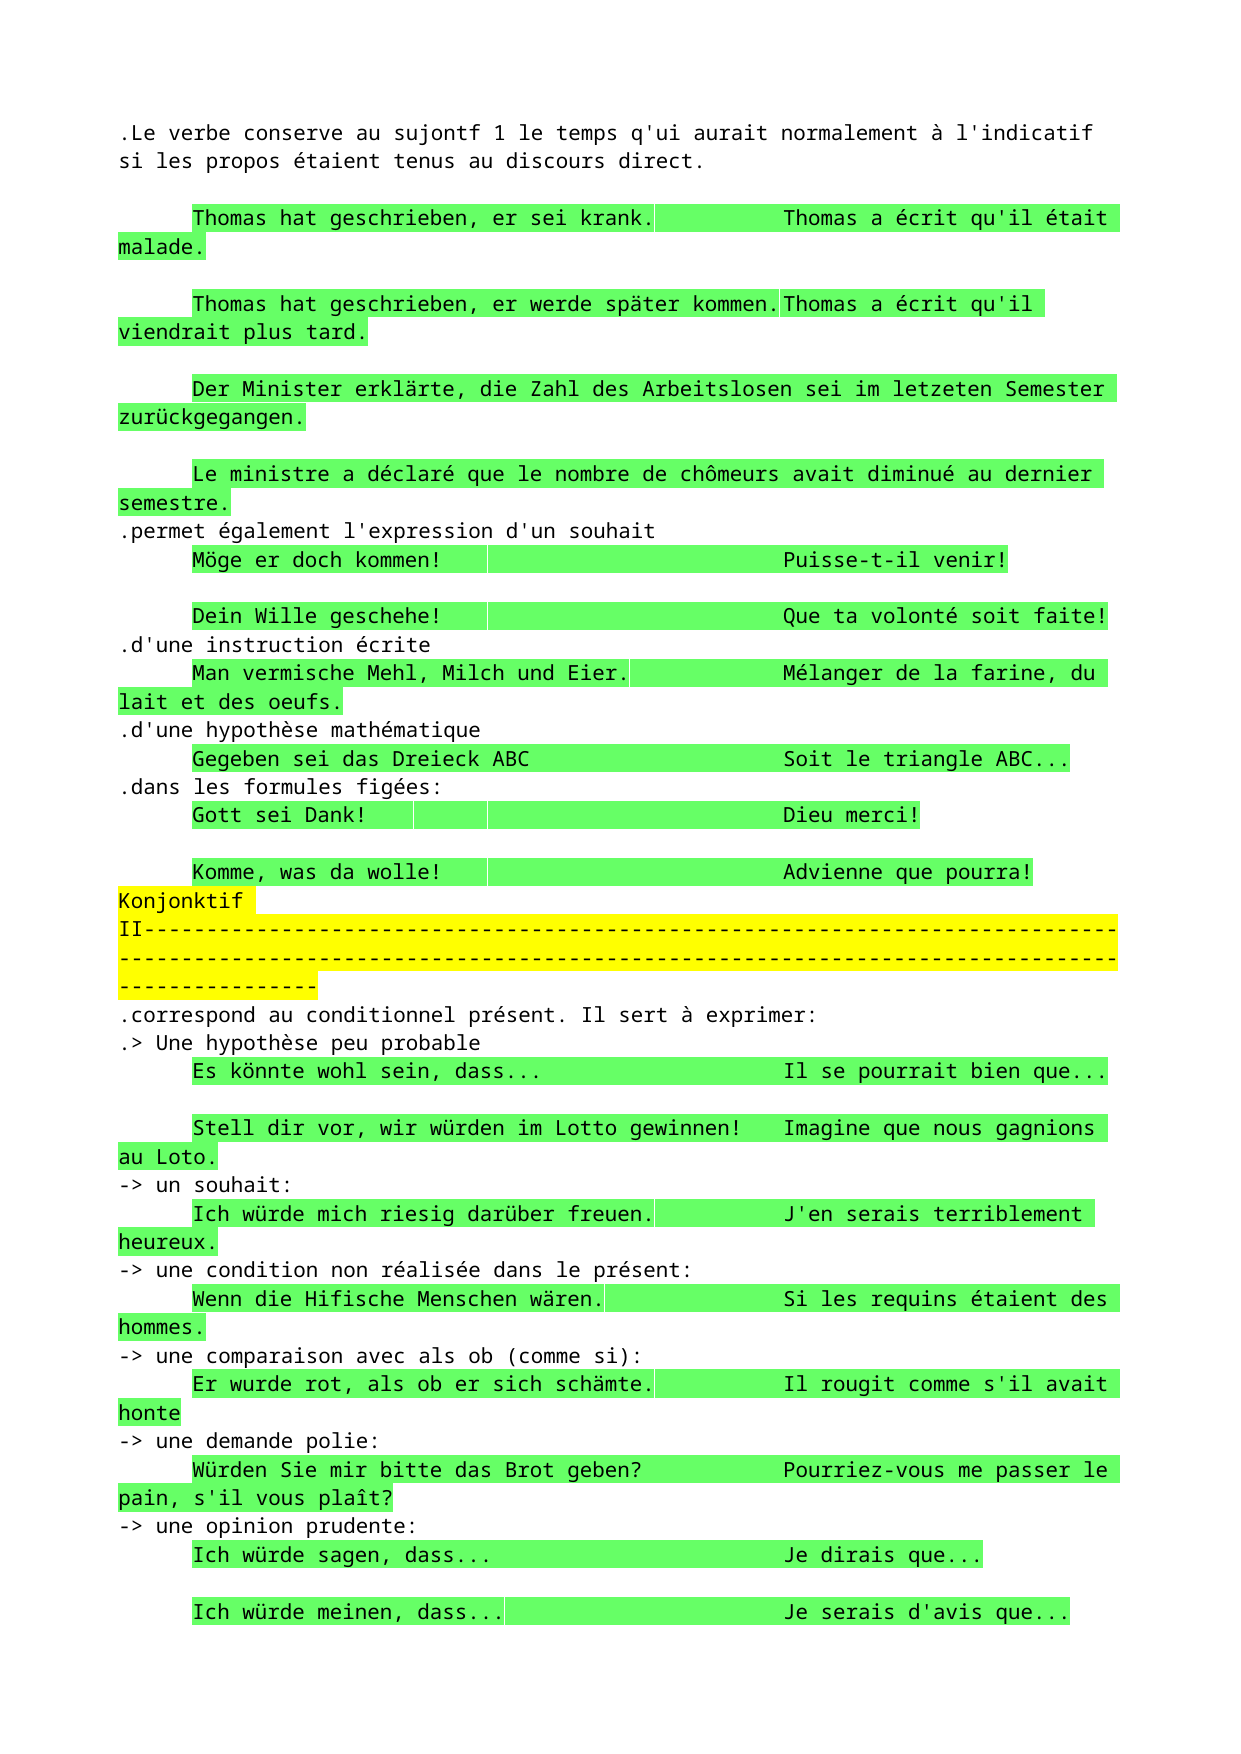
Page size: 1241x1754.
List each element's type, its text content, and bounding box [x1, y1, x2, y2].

text Stell dir vor, wir würden im Lotto gewinnen! Imagine que nous gagnions au Loto. [118, 1085, 1122, 1170]
text Thomas hat geschrieben, er werde später kommen. Thomas a écrit qu'il viendrait plus tard. [118, 260, 1122, 346]
text -> une opinion prudente: Ich würde sagen, dass... Je dirais que... [118, 1512, 1122, 1568]
text Konjonktif II------------------------------------------------------------------------------------------------------------------------------------------------------------------------------ [118, 886, 1122, 1000]
text -> une condition non réalisée dans le présent: Wenn die Hifische Menschen wären. Si les requins étaient des hommes. [118, 1256, 1122, 1341]
text .permet également l'expression d'un souhait Möge er doch kommen! Puisse-t-il venir! [118, 516, 1122, 573]
text Komme, was da wolle! Advienne que pourra! [118, 829, 1122, 886]
text Ich würde meinen, dass... Je serais d'avis que... [118, 1568, 1122, 1625]
text .> Une hypothèse peu probable Es könnte wohl sein, dass... Il se pourrait bien que... [118, 1028, 1122, 1085]
text Le ministre a déclaré que le nombre de chômeurs avait diminué au dernier semestre. [118, 431, 1122, 516]
text .d'une instruction écrite Man vermische Mehl, Milch und Eier. Mélanger de la farine, du lait et des oeufs. [118, 630, 1122, 715]
text -> une demande polie: Würden Sie mir bitte das Brot geben? Pourriez-vous me passer le pain, s'il vous plaît? [118, 1426, 1122, 1512]
text .correspond au conditionnel présent. Il sert à exprimer: [118, 1000, 1122, 1028]
text Dein Wille geschehe! Que ta volonté soit faite! [118, 573, 1122, 630]
text Der Minister erklärte, die Zahl des Arbeitslosen sei im letzeten Semester zurückgegangen. [118, 346, 1122, 431]
text .dans les formules figées: Gott sei Dank! Dieu merci! [118, 772, 1122, 829]
text Thomas hat geschrieben, er sei krank. Thomas a écrit qu'il était malade. [118, 175, 1122, 260]
text -> un souhait: Ich würde mich riesig darüber freuen. J'en serais terriblement heureux. [118, 1170, 1122, 1256]
text -> une comparaison avec als ob (comme si): Er wurde rot, als ob er sich schämte. Il rougit comme s'il avait honte [118, 1341, 1122, 1426]
text .Le verbe conserve au sujontf 1 le temps q'ui aurait normalement à l'indicatif si les propos étaient tenus au discours direct. [118, 118, 1122, 175]
text .d'une hypothèse mathématique Gegeben sei das Dreieck ABC Soit le triangle ABC... [118, 715, 1122, 772]
